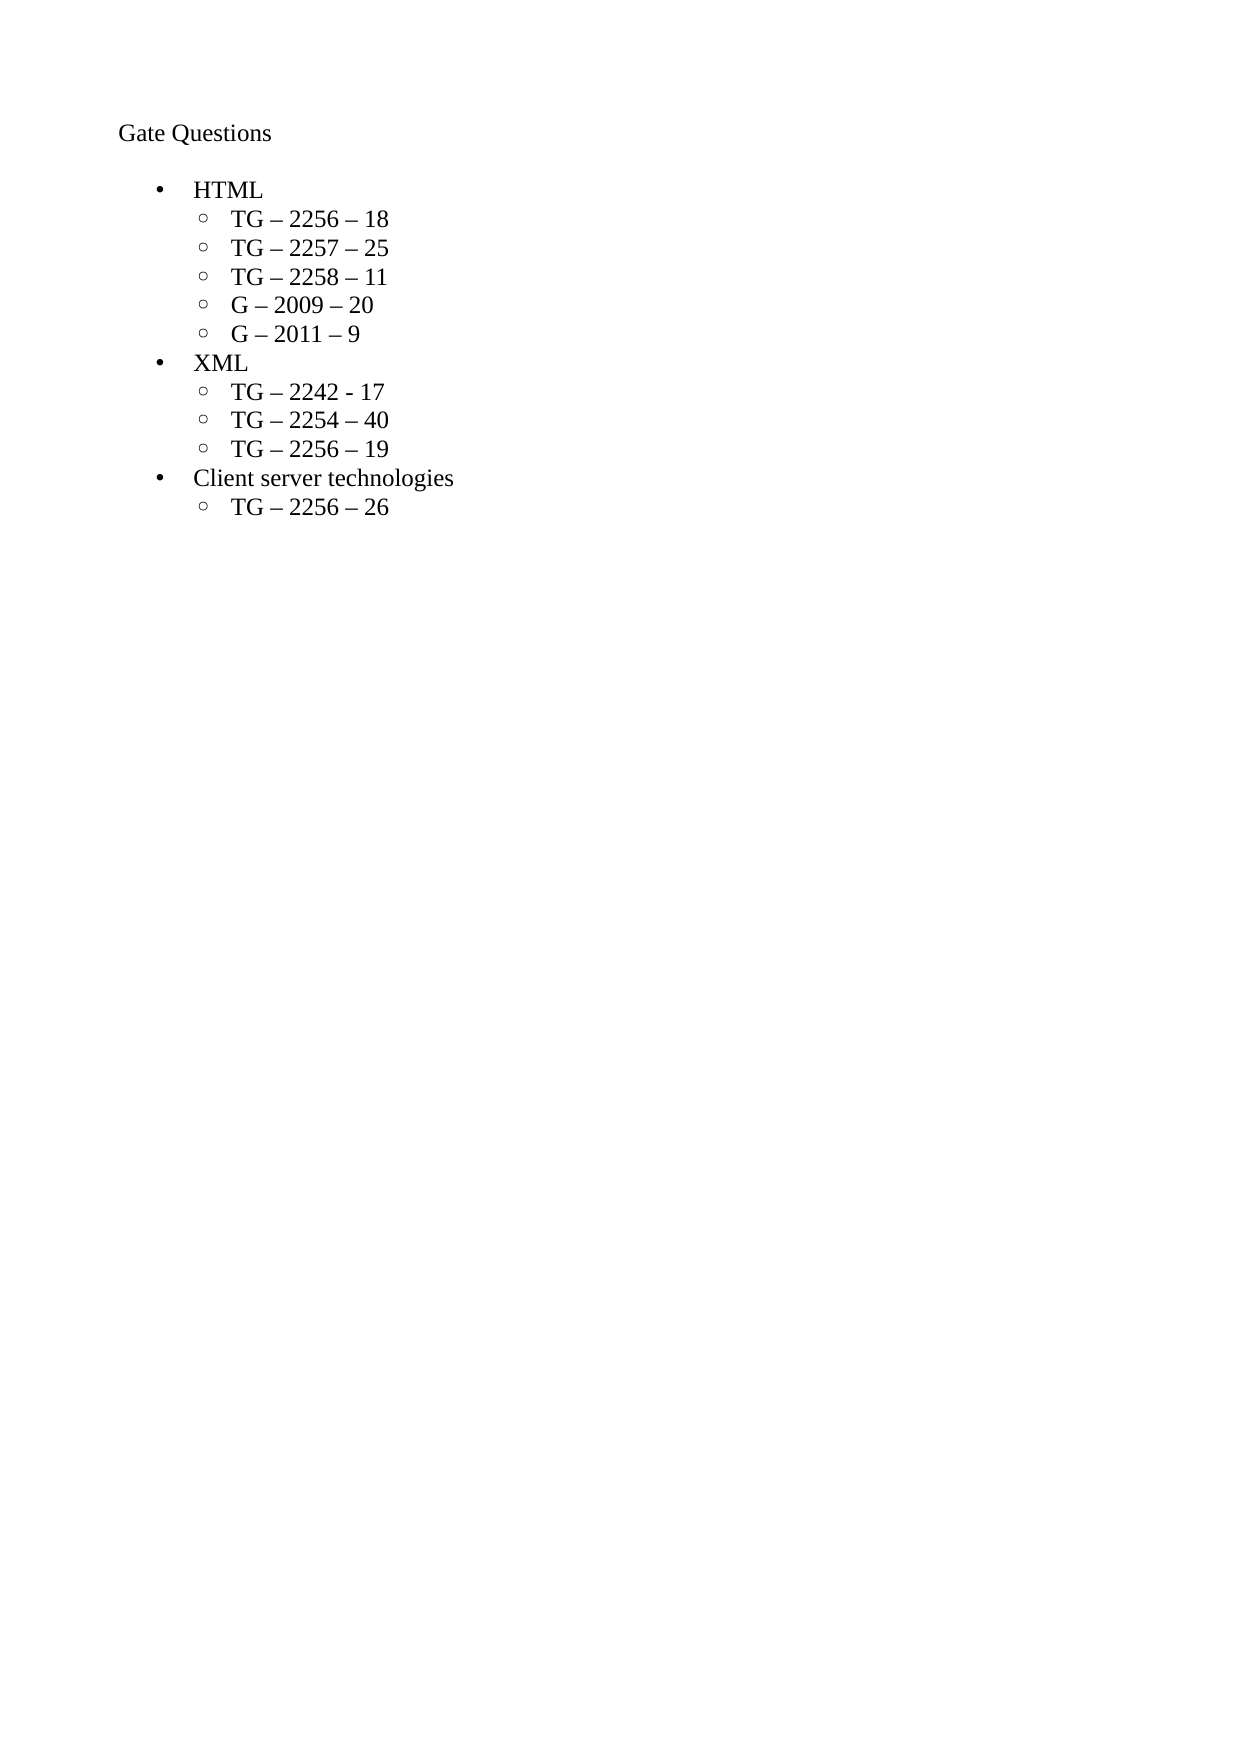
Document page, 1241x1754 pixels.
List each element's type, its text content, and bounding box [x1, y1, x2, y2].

list Client server technologies [156, 463, 1122, 492]
list TG – 2242 - 17 [193, 377, 1122, 406]
list TG – 2256 – 18 [193, 204, 1122, 233]
list TG – 2258 – 11 [193, 262, 1122, 291]
text Gate Questions [118, 118, 1122, 147]
list TG – 2256 – 26 [193, 492, 1122, 521]
list G – 2009 – 20 [193, 291, 1122, 319]
list XML [156, 348, 1122, 377]
list HTML [156, 176, 1122, 204]
list TG – 2257 – 25 [193, 233, 1122, 262]
list TG – 2256 – 19 [193, 434, 1122, 463]
list TG – 2254 – 40 [193, 406, 1122, 434]
list G – 2011 – 9 [193, 319, 1122, 348]
